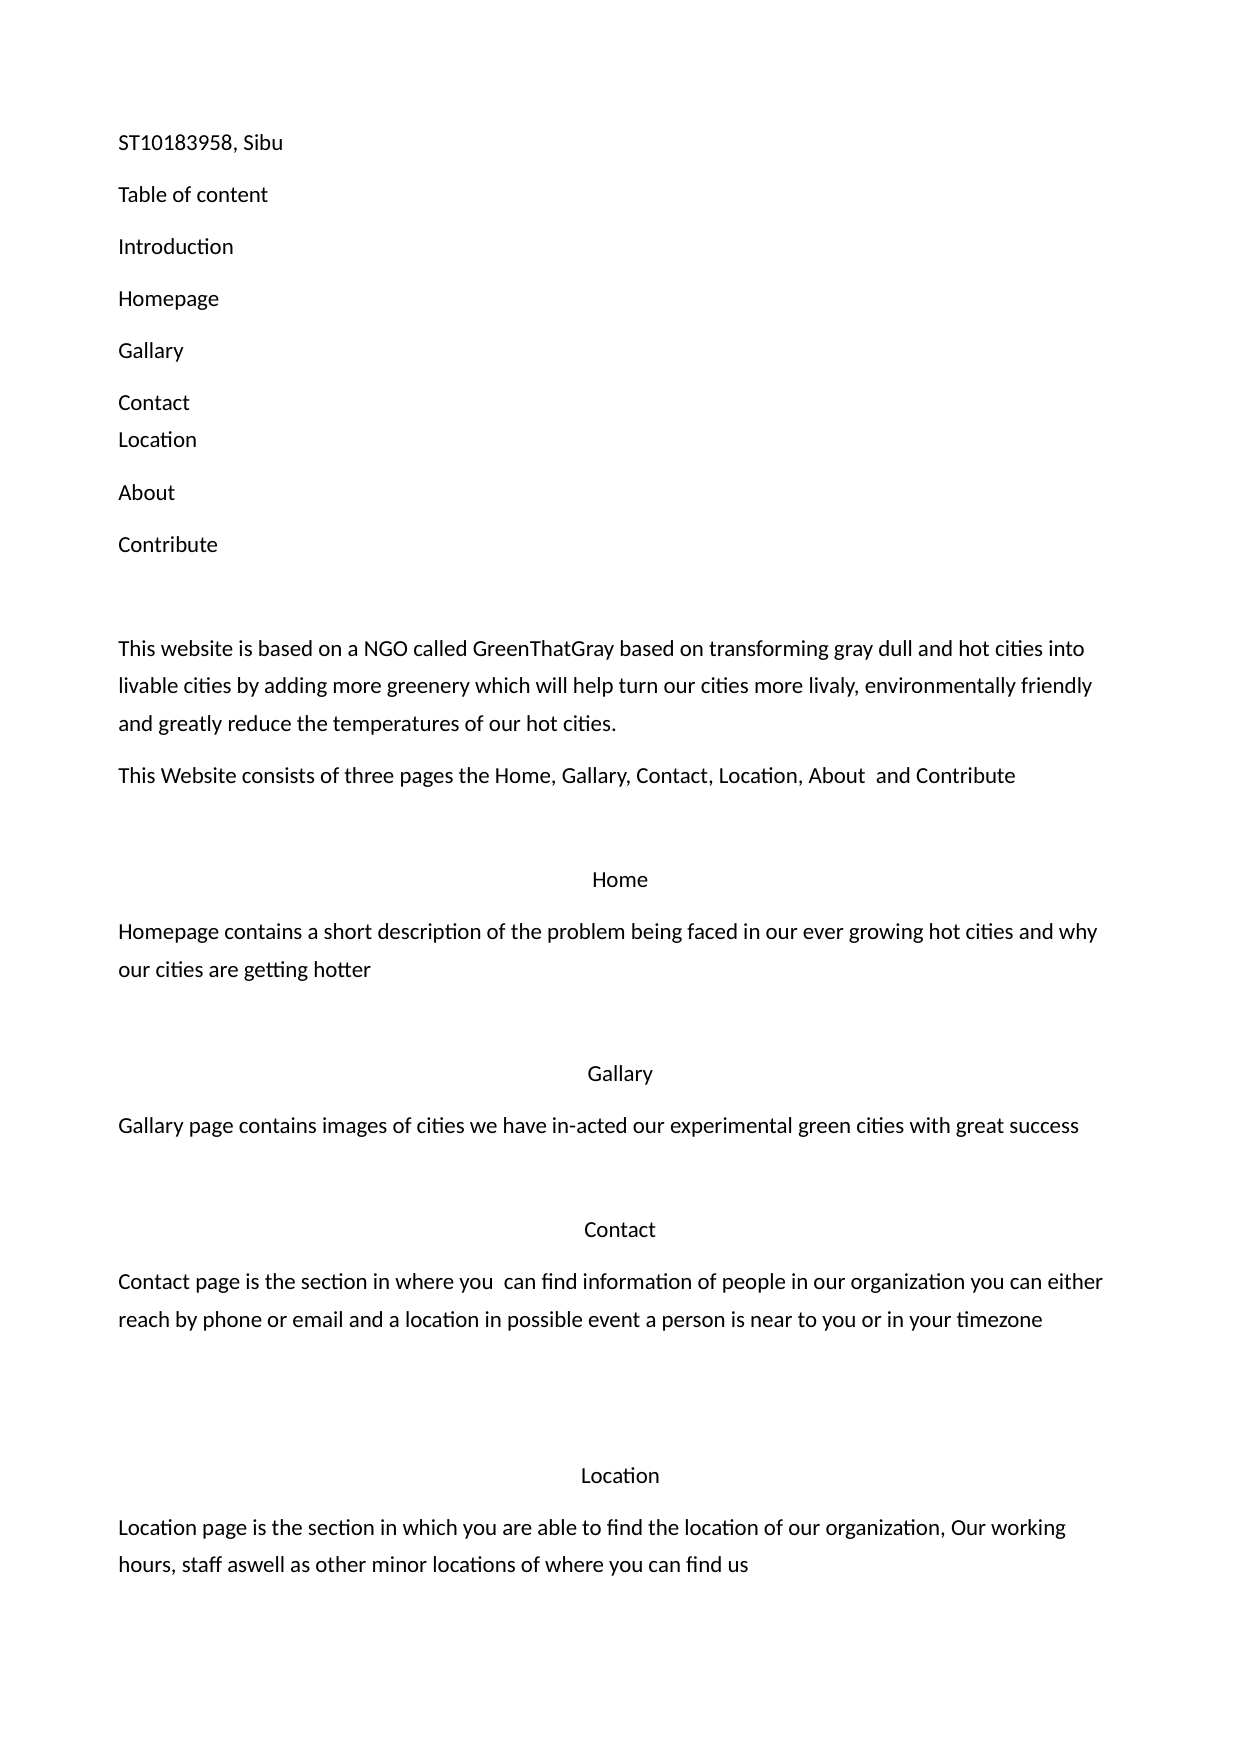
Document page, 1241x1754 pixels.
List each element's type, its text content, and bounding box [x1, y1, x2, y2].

text Gallary page contains images of cities we have in-acted our experimental green cities with great success [118, 1101, 1122, 1139]
text Contribute [118, 520, 1122, 558]
text Gallary [118, 326, 1122, 364]
text Location page is the section in which you are able to find the location of our organization, Our working hours, staff aswell as other minor locations of where you can find us [118, 1503, 1122, 1578]
text This Website consists of three pages the Home, Gallary, Contact, Location, About and Contribute [118, 751, 1122, 789]
text Home [118, 856, 1122, 893]
text Location [118, 1451, 1122, 1489]
text Gallary [118, 1049, 1122, 1087]
text Contact Location [118, 378, 1122, 453]
text Homepage [118, 274, 1122, 312]
text ST10183958, Sibu [118, 118, 1122, 156]
text Homepage contains a short description of the problem being faced in our ever growing hot cities and why our cities are getting hotter [118, 908, 1122, 983]
text Contact page is the section in where you can find information of people in our organization you can either reach by phone or email and a location in possible event a person is near to you or in your timezone [118, 1258, 1122, 1333]
text Introduction [118, 222, 1122, 260]
text Table of content [118, 170, 1122, 208]
text About [118, 468, 1122, 506]
text Contact [118, 1206, 1122, 1243]
text This website is based on a NGO called GreenThatGray based on transforming gray dull and hot cities into livable cities by adding more greenery which will help turn our cities more livaly, environmentally friendly and greatly reduce the temperatures of our hot cities. [118, 624, 1122, 737]
